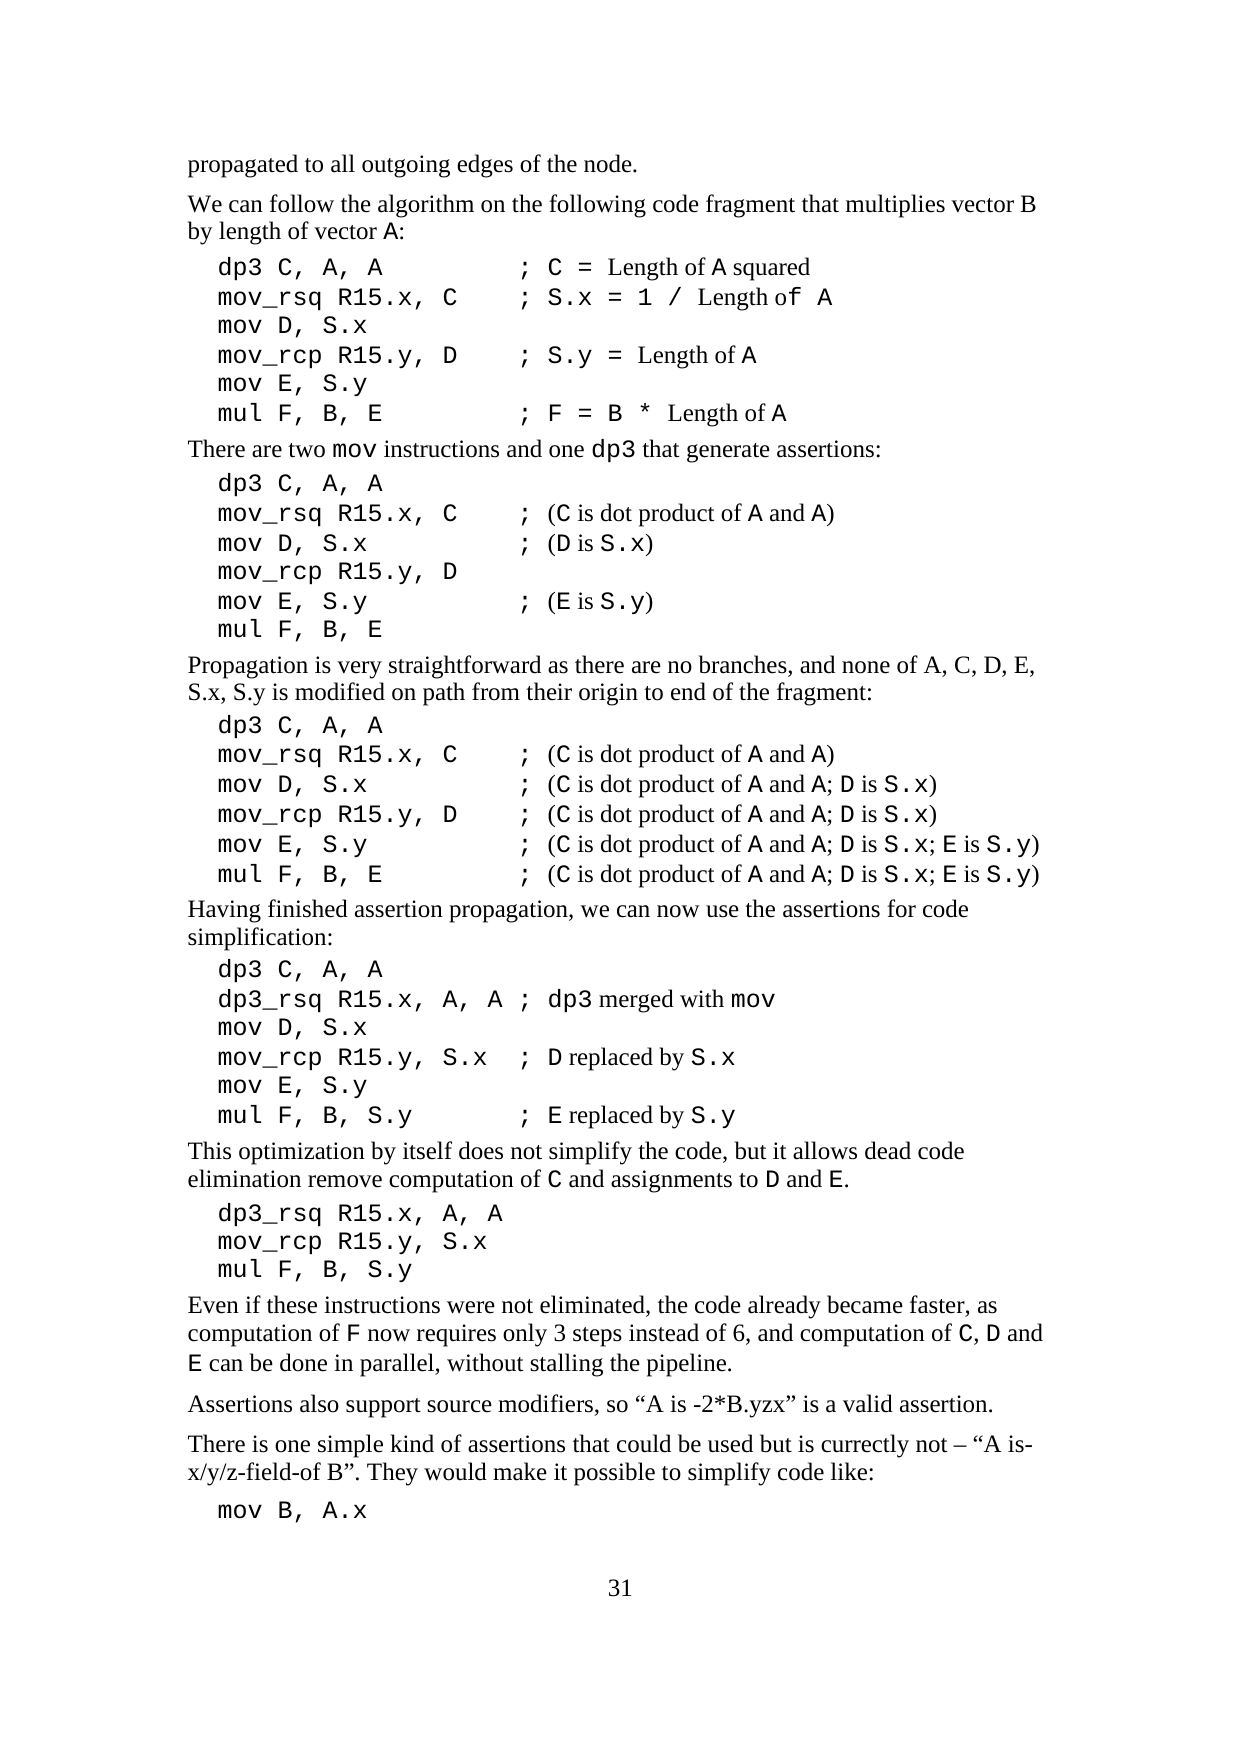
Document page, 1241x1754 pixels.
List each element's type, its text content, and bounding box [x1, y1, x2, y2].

text propagated to all outgoing edges of the node. [187, 150, 1053, 178]
text mul F, B, S.y [187, 1257, 1053, 1285]
text mov D, S.x ; (C is dot product of A and A; D is S.x) [187, 770, 1053, 800]
text mov E, S.y [187, 371, 1053, 399]
text mov B, A.x [187, 1498, 1053, 1526]
text mul F, B, E ; F = B * Length of A [187, 399, 1053, 429]
text dp3 C, A, A [187, 957, 1053, 985]
text mov_rsq R15.x, C ; (C is dot product of A and A) [187, 499, 1053, 529]
text Assertions also support source modifiers, so “A is -2*B.yzx” is a valid assertion. [187, 1391, 1053, 1418]
text mov_rsq R15.x, C ; (C is dot product of A and A) [187, 741, 1053, 770]
text dp3 C, A, A [187, 471, 1053, 499]
text mov E, S.y ; (E is S.y) [187, 587, 1053, 617]
text dp3_rsq R15.x, A, A [187, 1201, 1053, 1229]
text dp3 C, A, A ; C = Length of A squared [187, 253, 1053, 283]
text dp3_rsq R15.x, A, A ; dp3 merged with mov [187, 985, 1053, 1015]
text mov D, S.x ; (D is S.x) [187, 529, 1053, 558]
text There is one simple kind of assertions that could be used but is currectly not – “A is-x/y/z-field-of B”. They would make it possible to simplify code like: [187, 1430, 1053, 1486]
text mov D, S.x [187, 1015, 1053, 1043]
text mov_rcp R15.y, S.x ; D replaced by S.x [187, 1043, 1053, 1073]
text mov_rcp R15.y, D [187, 558, 1053, 587]
text mov_rsq R15.x, C ; S.x = 1 / Length of A [187, 283, 1053, 313]
text There are two mov instructions and one dp3 that generate assertions: [187, 435, 1053, 465]
text mul F, B, E [187, 617, 1053, 645]
text mov E, S.y ; (C is dot product of A and A; D is S.x; E is S.y) [187, 830, 1053, 860]
text Propagation is very straightforward as there are no branches, and none of A, C, D, E, S.x, S.y is modified on path from their origin to end of the fragment: [187, 651, 1053, 706]
text mov E, S.y [187, 1073, 1053, 1101]
text mul F, B, E ; (C is dot product of A and A; D is S.x; E is S.y) [187, 860, 1053, 889]
text mov D, S.x [187, 313, 1053, 341]
text Having finished assertion propagation, we can now use the assertions for code simplification: [187, 896, 1053, 951]
text mov_rcp R15.y, D ; (C is dot product of A and A; D is S.x) [187, 800, 1053, 830]
text We can follow the algorithm on the following code fragment that multiplies vector B by length of vector A: [187, 190, 1053, 247]
text mov_rcp R15.y, S.x [187, 1229, 1053, 1257]
text mul F, B, S.y ; E replaced by S.y [187, 1101, 1053, 1131]
text mov_rcp R15.y, D ; S.y = Length of A [187, 341, 1053, 371]
text Even if these instructions were not eliminated, the code already became faster, as computation of F now requires only 3 steps instead of 6, and computation of C, D and E can be done in parallel, without stalling the pipeline. [187, 1291, 1053, 1379]
text dp3 C, A, A [187, 712, 1053, 741]
text This optimization by itself does not simplify the code, but it allows dead code elimination remove computation of C and assignments to D and E. [187, 1137, 1053, 1194]
